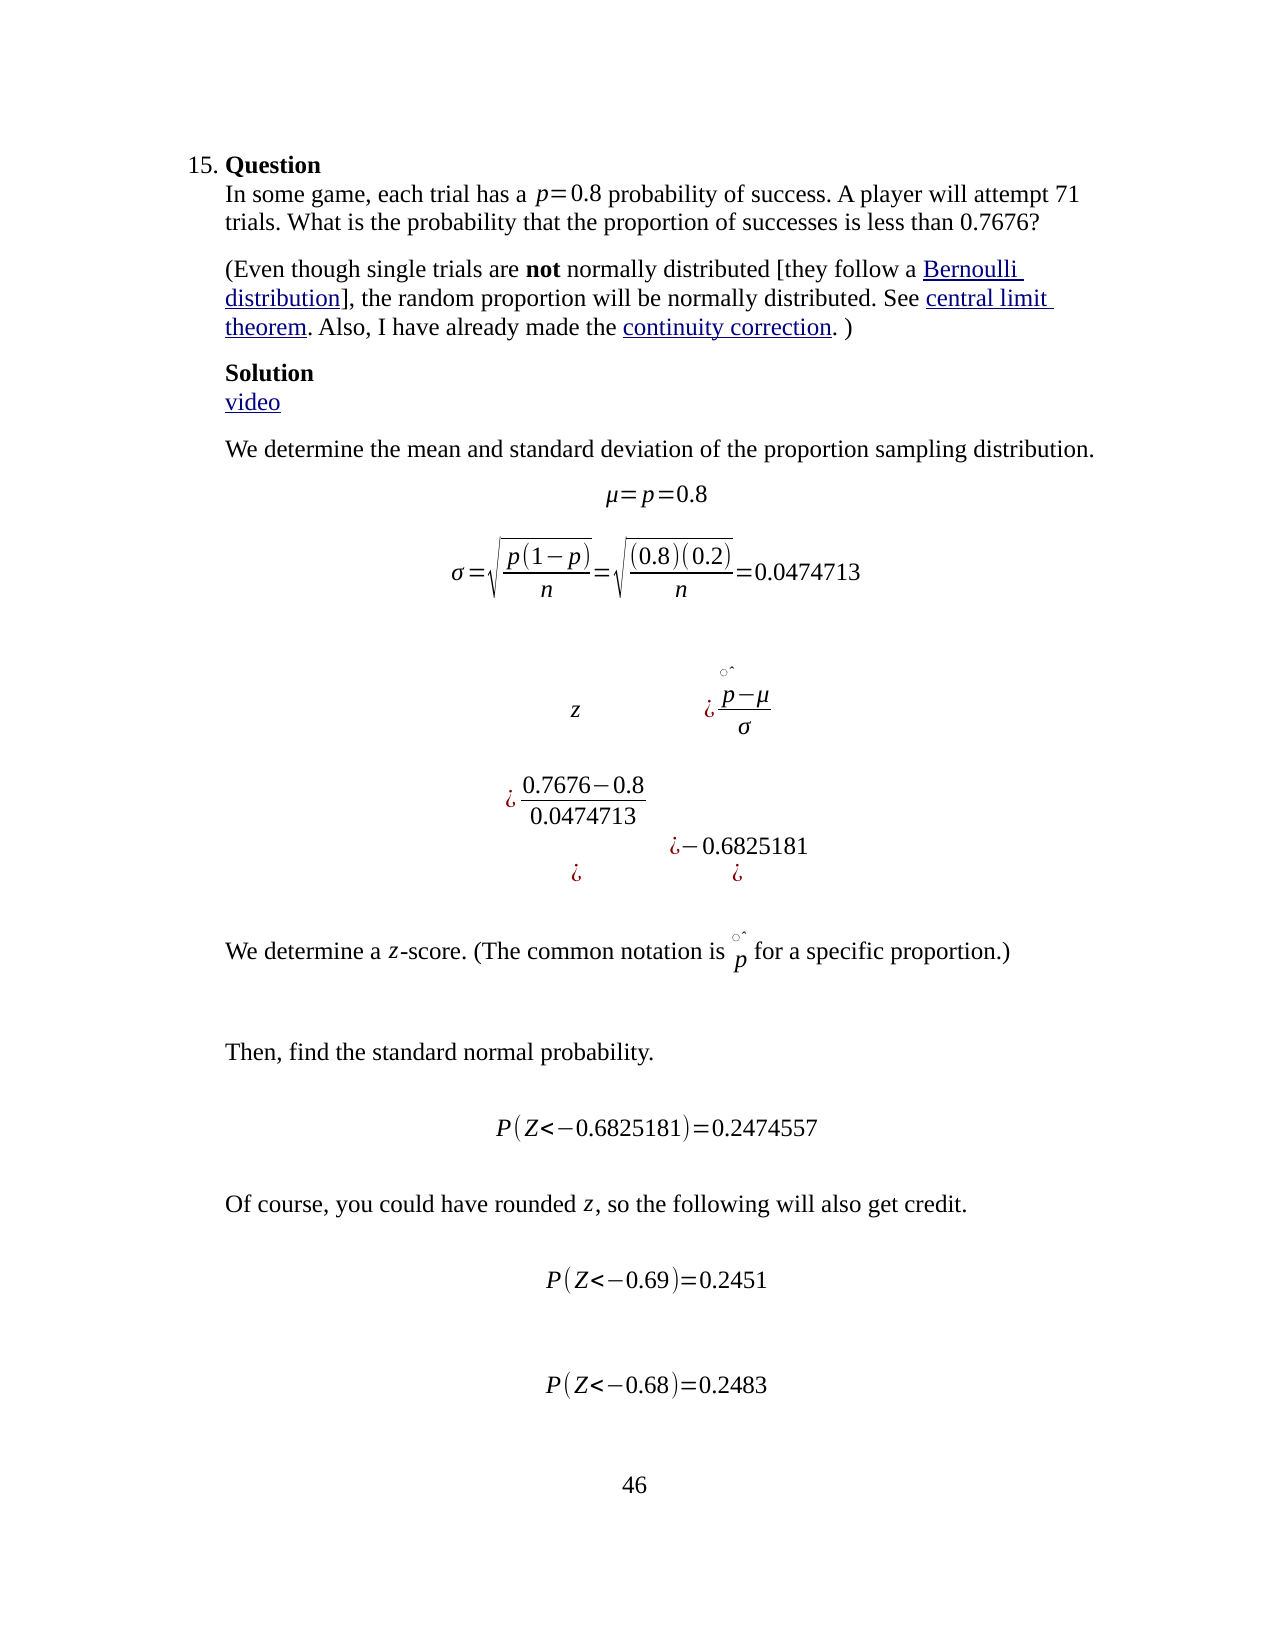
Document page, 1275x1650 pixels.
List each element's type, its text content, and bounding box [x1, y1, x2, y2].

list We determine a -score. (The common notation is for a specific proportion.) [187, 928, 1125, 973]
list Of course, you could have rounded , so the following will also get credit. [187, 1189, 1125, 1218]
list (Even though single trials are not normally distributed [they follow a Bernoulli distribution], the random proportion will be normally distributed. See central limit theorem. Also, I have already made the continuity correction. ) [187, 254, 1125, 340]
list Solution video [187, 358, 1125, 416]
list We determine the mean and standard deviation of the proportion sampling distribution. [187, 434, 1125, 462]
list Question In some game, each trial has a probability of success. A player will attempt 71 trials. What is the probability that the proportion of successes is less than 0.7676? [187, 150, 1125, 236]
list Then, find the standard normal probability. [187, 1037, 1125, 1066]
